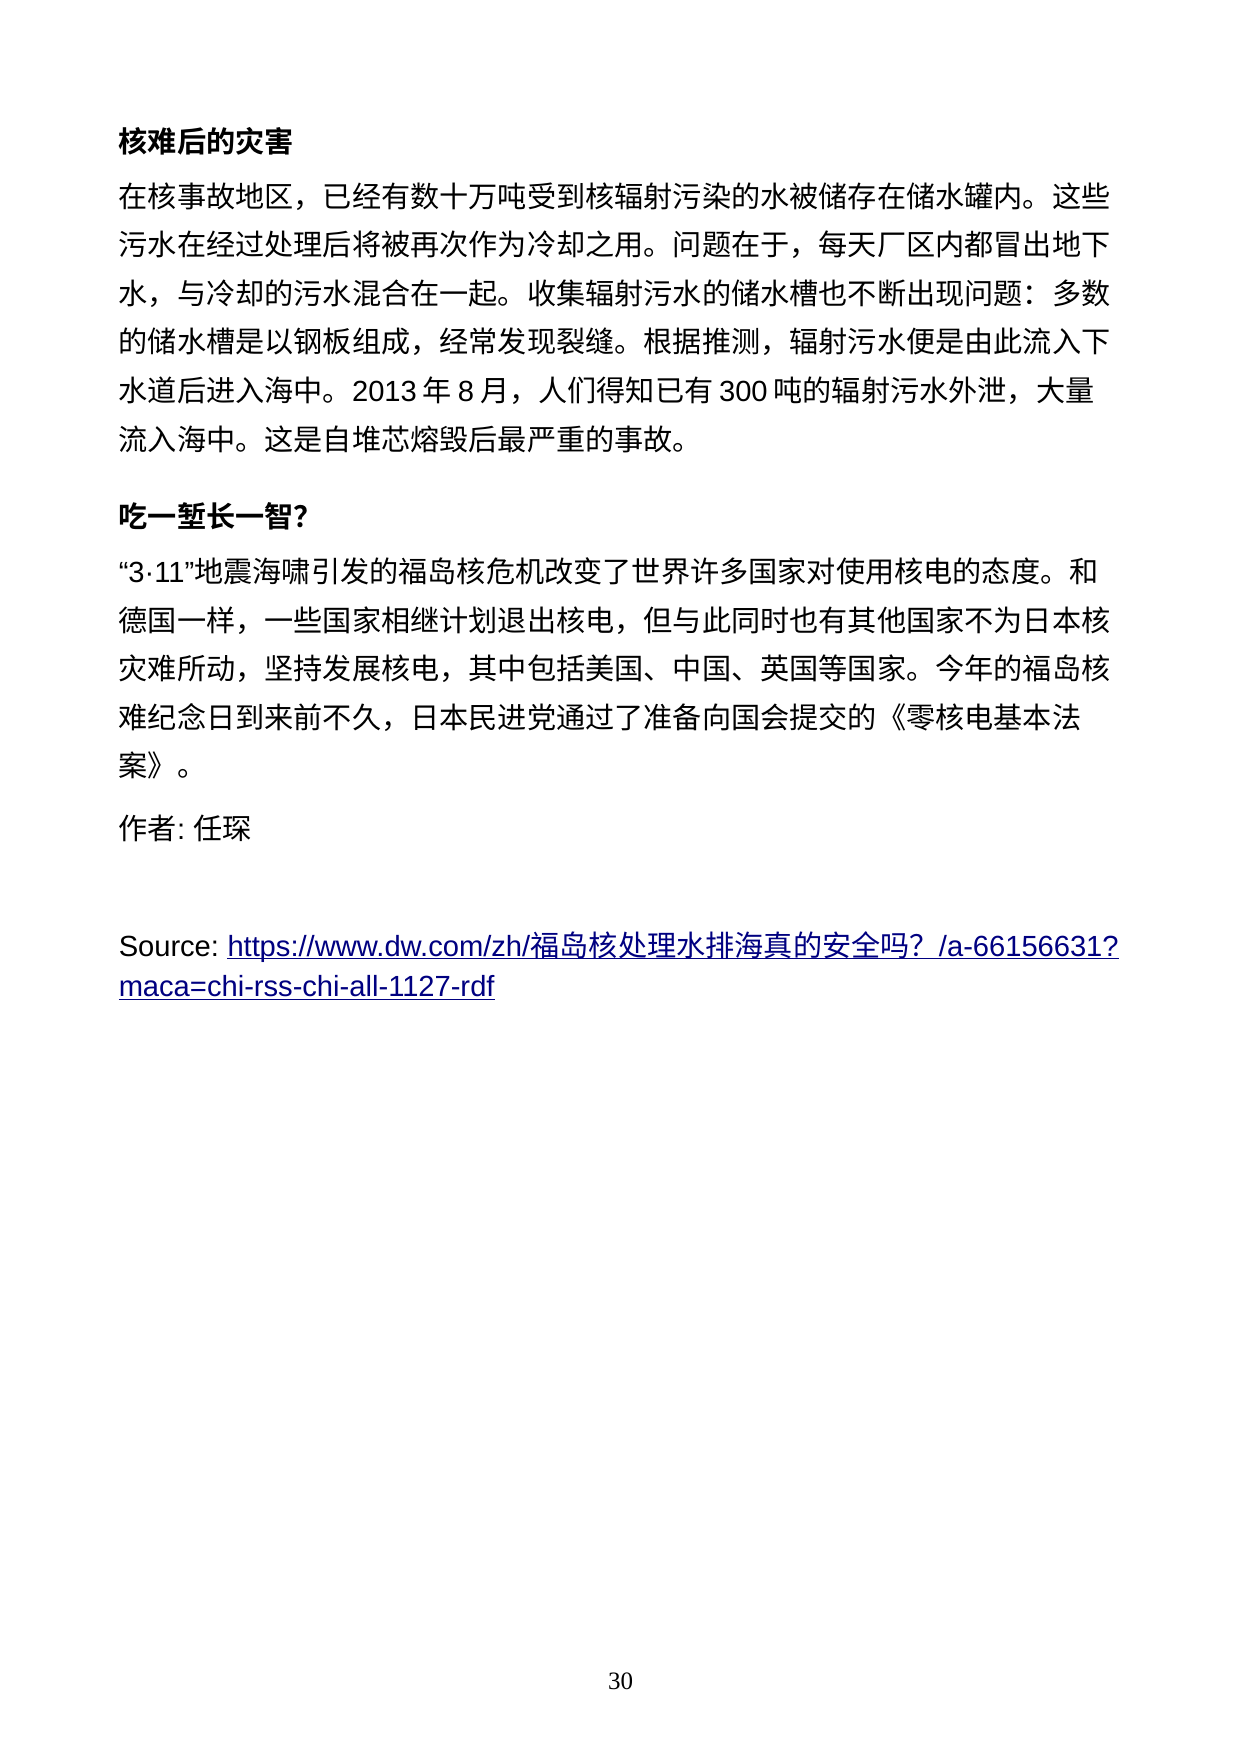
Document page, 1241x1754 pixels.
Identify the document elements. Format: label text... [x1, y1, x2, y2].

subtitle 吃一堑长一智？ [118, 494, 1122, 536]
text “3·11”地震海啸引发的福岛核危机改变了世界许多国家对使用核电的态度。和德国一样，一些国家相继计划退出核电，但与此同时也有其他国家不为日本核灾难所动，坚持发展核电，其中包括美国、中国、英国等国家。今年的福岛核难纪念日到来前不久，日本民进党通过了准备向国会提交的《零核电基本法案》。 [118, 548, 1122, 785]
text 作者: 任琛 [118, 806, 1122, 848]
text 在核事故地区，已经有数十万吨受到核辐射污染的水被储存在储水罐内。这些污水在经过处理后将被再次作为冷却之用。问题在于，每天厂区内都冒出地下水，与冷却的污水混合在一起。收集辐射污水的储水槽也不断出现问题：多数的储水槽是以钢板组成，经常发现裂缝。根据推测，辐射污水便是由此流入下水道后进入海中。2013年8月，人们得知已有300吨的辐射污水外泄，大量流入海中。这是自堆芯熔毁后最严重的事故。 [118, 173, 1122, 458]
subtitle 核难后的灾害 [118, 118, 1122, 161]
text Source: https://www.dw.com/zh/福岛核处理水排海真的安全吗？/a-66156631?maca=chi-rss-chi-all-1127-rdf [118, 922, 1122, 1003]
